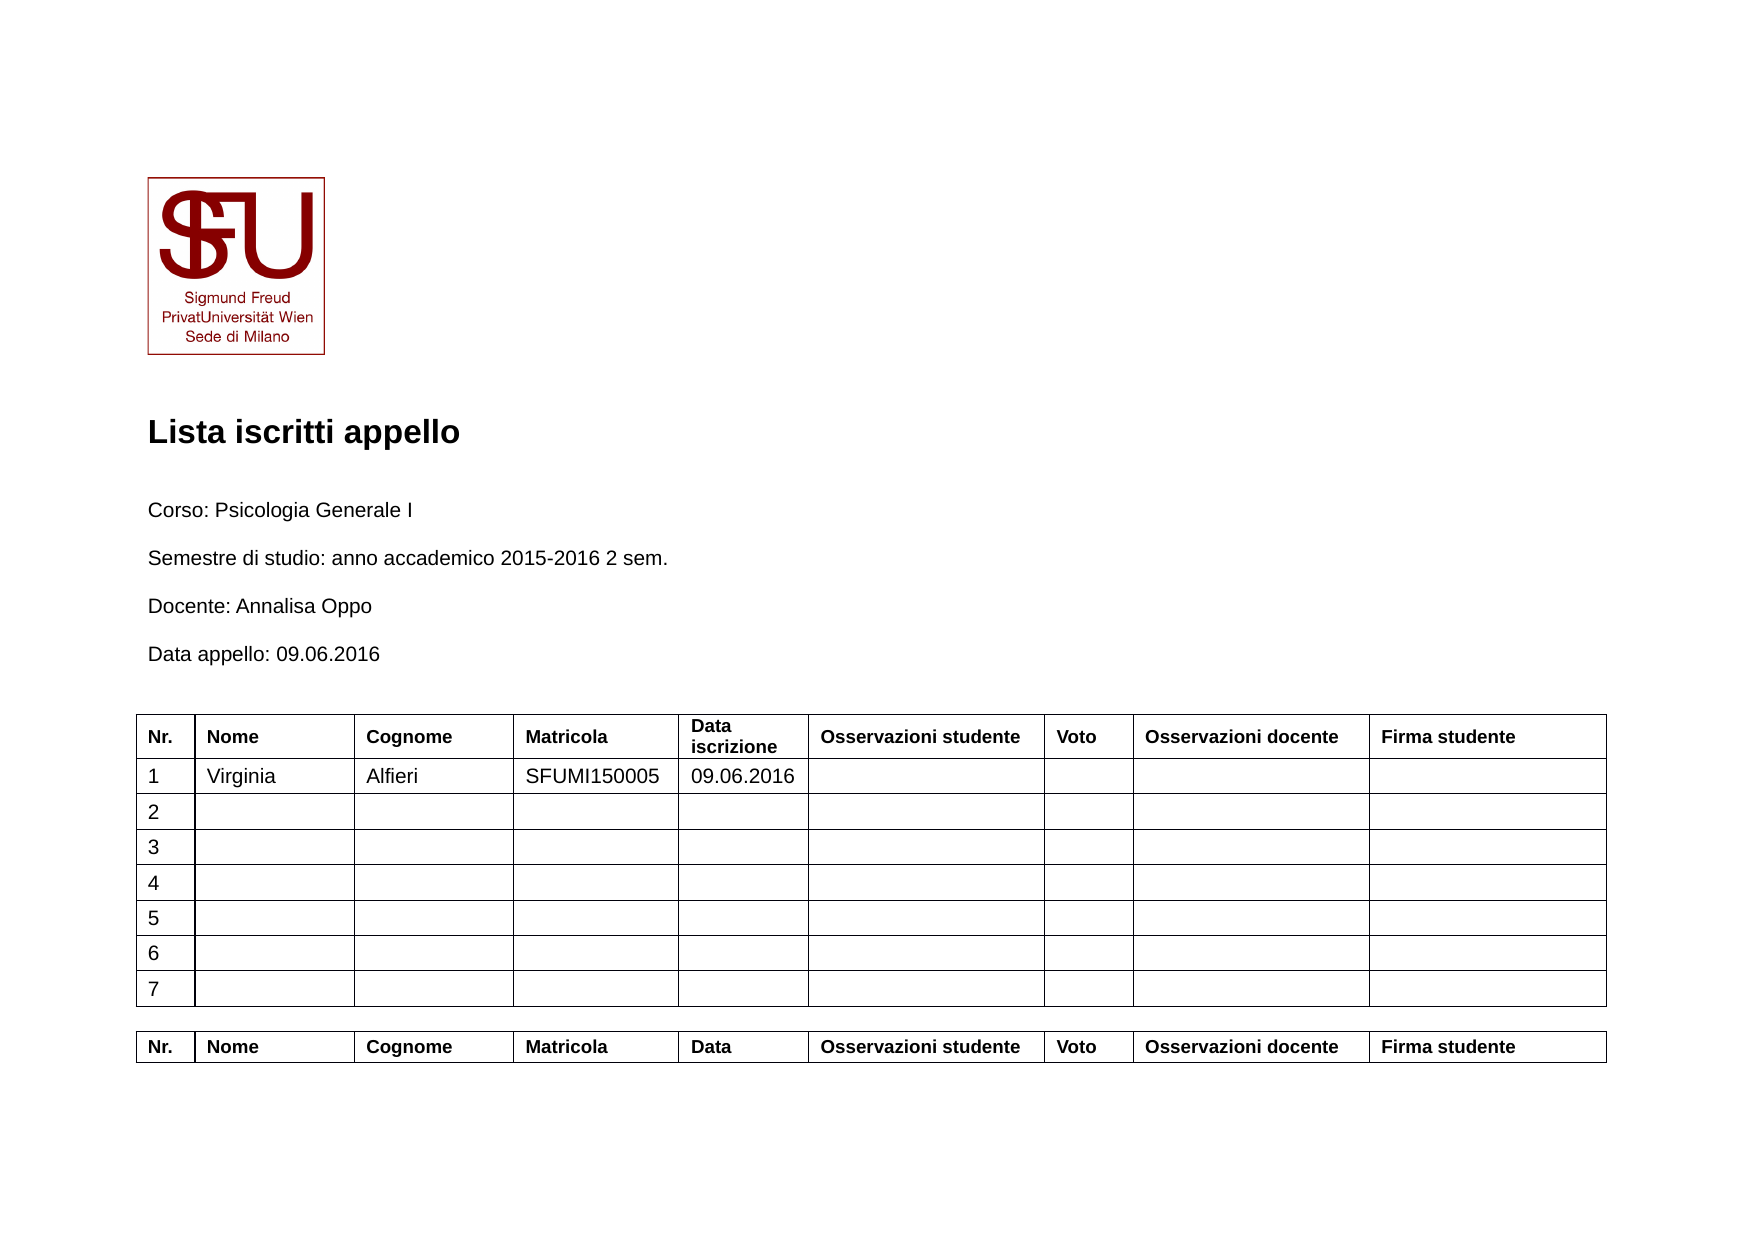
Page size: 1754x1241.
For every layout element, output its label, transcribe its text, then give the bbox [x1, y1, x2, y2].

table_cell [196, 830, 354, 864]
table_cell [1370, 865, 1606, 899]
table_header Nr. [137, 1032, 194, 1062]
table_cell SFUMI150005 [514, 759, 678, 793]
table_cell [514, 794, 678, 829]
table_header Matricola [514, 715, 678, 758]
table_cell [679, 794, 808, 829]
table_cell [679, 865, 808, 899]
picture [147, 177, 325, 355]
table_header Osservazioni docente [1134, 1032, 1369, 1062]
table_cell [679, 936, 808, 970]
table_cell [196, 936, 354, 970]
table_cell [514, 830, 678, 864]
table_cell 09.06.2016 [679, 759, 808, 793]
table_cell [809, 759, 1044, 793]
table_cell [1045, 830, 1133, 864]
table_cell Virginia [196, 759, 354, 793]
table_cell [1045, 759, 1133, 793]
table_cell [809, 971, 1044, 1006]
table_cell 7 [137, 971, 194, 1006]
table_cell [1134, 794, 1369, 829]
table_cell [1045, 971, 1133, 1006]
table_header Matricola [514, 1032, 678, 1062]
table_cell 5 [137, 901, 194, 935]
table_cell [196, 865, 354, 899]
table_cell [196, 794, 354, 829]
table_header Voto [1045, 715, 1133, 758]
table_cell 4 [137, 865, 194, 899]
table_header Nome [196, 715, 354, 758]
table_cell [355, 830, 513, 864]
table_cell [514, 936, 678, 970]
table_cell [1134, 936, 1369, 970]
table_header Osservazioni studente [809, 715, 1044, 758]
table_cell [514, 865, 678, 899]
table_header Nr. [137, 715, 194, 758]
table_cell [1134, 971, 1369, 1006]
table_cell [514, 901, 678, 935]
table_cell [809, 794, 1044, 829]
table_cell [1045, 865, 1133, 899]
table_cell [1045, 794, 1133, 829]
table_cell [1134, 830, 1369, 864]
table_cell [1370, 971, 1606, 1006]
table_cell [355, 794, 513, 829]
table_header Osservazioni docente [1134, 715, 1369, 758]
table_header Osservazioni studente [809, 1032, 1044, 1062]
table_header Firma studente [1370, 1032, 1606, 1062]
table_cell 1 [137, 759, 194, 793]
table_cell [1045, 901, 1133, 935]
table_cell 2 [137, 794, 194, 829]
table_header Data iscrizione [679, 715, 808, 758]
text Lista iscritti appello [148, 412, 1606, 450]
text Data appello: 09.06.2016 [148, 642, 1606, 666]
table_cell [679, 830, 808, 864]
table_header Cognome [355, 1032, 513, 1062]
table_cell [809, 901, 1044, 935]
table_header Firma studente [1370, 715, 1606, 758]
table_header Cognome [355, 715, 513, 758]
table_cell [1370, 936, 1606, 970]
table_cell 3 [137, 830, 194, 864]
table_cell [196, 971, 354, 1006]
table_cell [1045, 936, 1133, 970]
table_cell [355, 901, 513, 935]
text Semestre di studio: anno accademico 2015-2016 2 sem. [148, 546, 1606, 570]
table_cell [1370, 830, 1606, 864]
table_cell [1134, 865, 1369, 899]
table_cell 6 [137, 936, 194, 970]
table_cell [1134, 759, 1369, 793]
table_cell [809, 865, 1044, 899]
table_cell Alfieri [355, 759, 513, 793]
table_cell [809, 830, 1044, 864]
table_cell [514, 971, 678, 1006]
table_cell [679, 901, 808, 935]
table_cell [809, 936, 1044, 970]
table_cell [355, 971, 513, 1006]
text Corso: Psicologia Generale I [148, 498, 1606, 522]
table_cell [1370, 901, 1606, 935]
text Docente: Annalisa Oppo [148, 594, 1606, 618]
table_header Voto [1045, 1032, 1133, 1062]
table_cell [1370, 759, 1606, 793]
table_cell [1134, 901, 1369, 935]
table_cell [355, 865, 513, 899]
table_header Data [679, 1032, 808, 1062]
table_cell [1370, 794, 1606, 829]
table_cell [196, 901, 354, 935]
table_header Nome [196, 1032, 354, 1062]
table_cell [679, 971, 808, 1006]
table_cell [355, 936, 513, 970]
